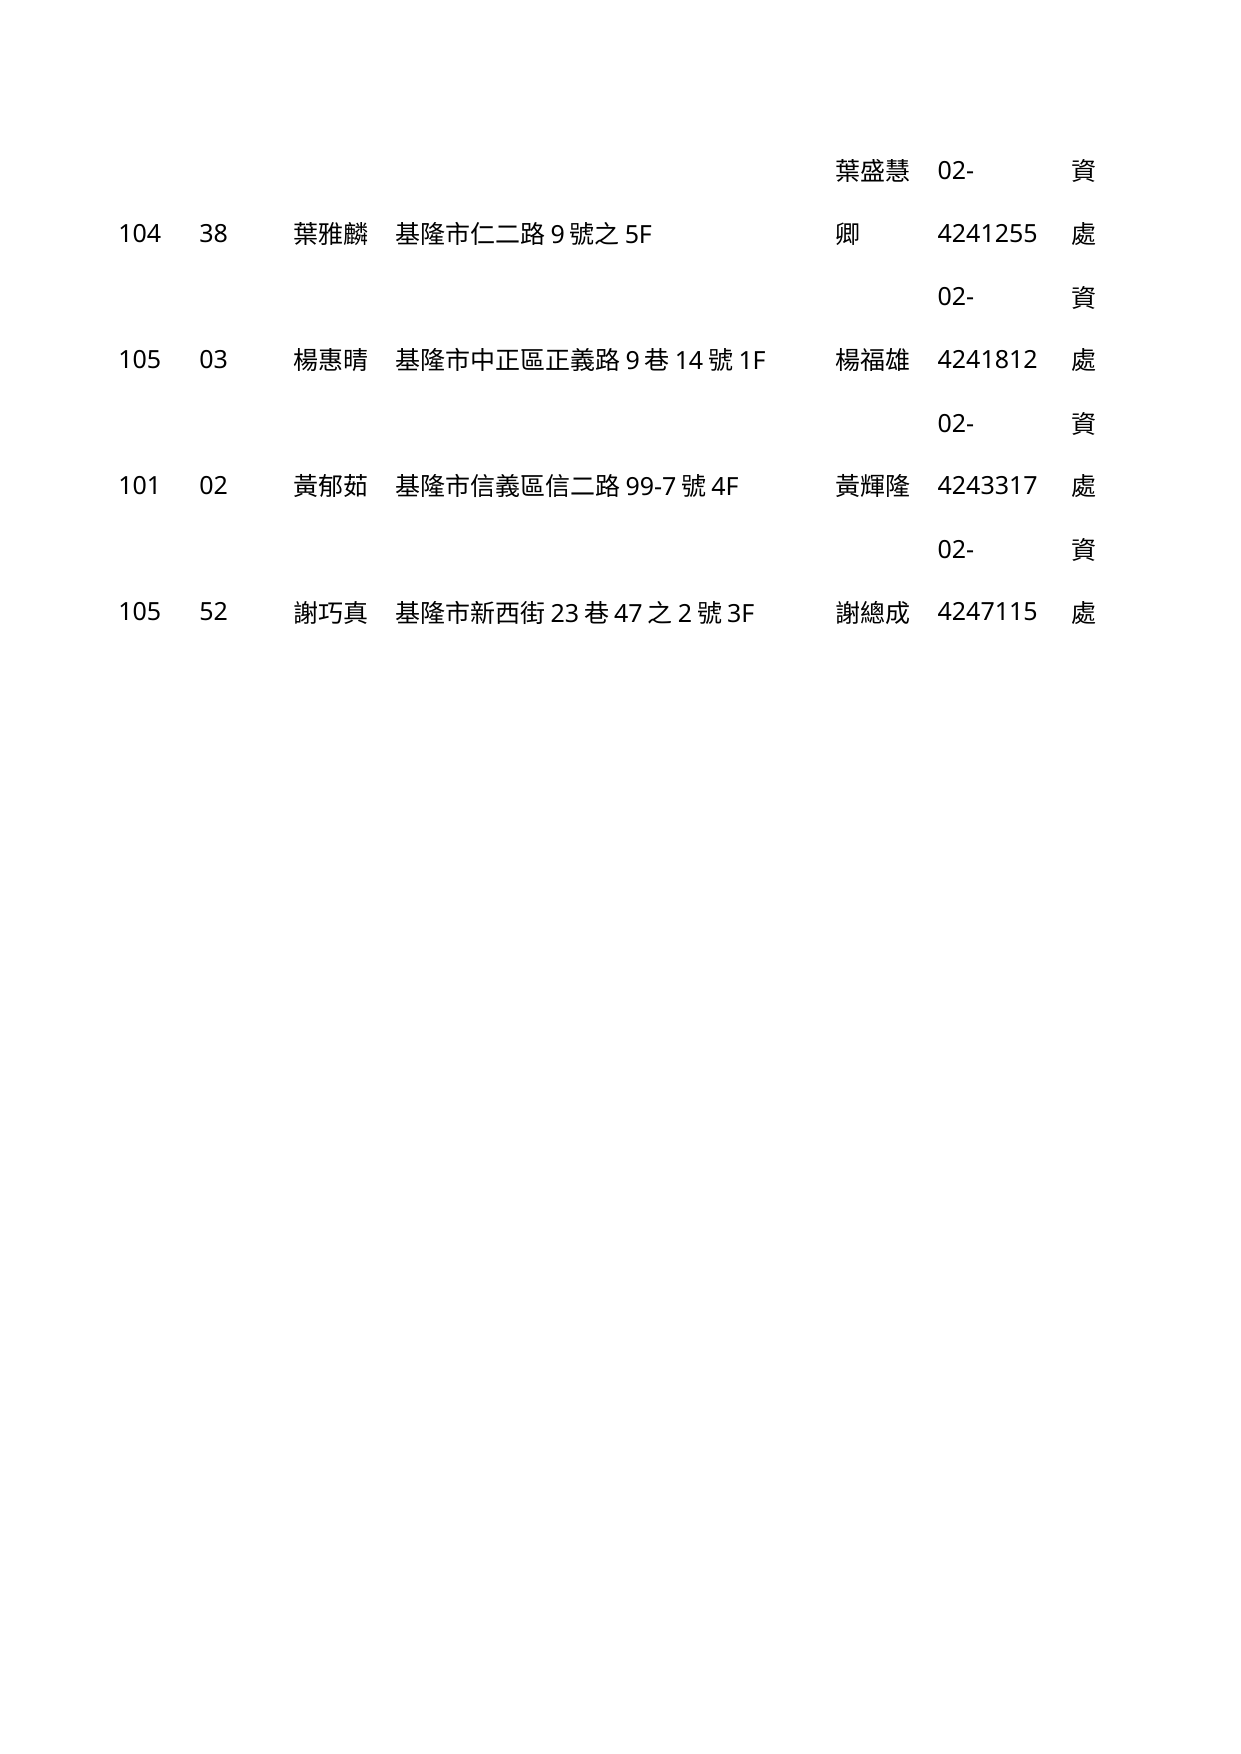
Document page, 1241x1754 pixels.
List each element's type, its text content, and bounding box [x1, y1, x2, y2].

table_cell 謝總成 [834, 506, 936, 632]
table_cell 02-4243317 [936, 380, 1070, 506]
table_cell 105 [118, 253, 198, 379]
table_cell 03 [198, 253, 292, 379]
table_cell 資處 [1070, 253, 1122, 379]
table_cell 資處 [1070, 127, 1122, 253]
table_cell 資處 [1070, 380, 1122, 506]
table_cell 基隆市中正區正義路9巷14號1F [394, 253, 834, 379]
table_cell 黃輝隆 [834, 380, 936, 506]
table_cell 105 [118, 506, 198, 632]
table_cell 資處 [1070, 506, 1122, 632]
table_cell 謝巧真 [292, 506, 394, 632]
table_cell 104 [118, 127, 198, 253]
table_cell 101 [118, 380, 198, 506]
table_cell 基隆市信義區信二路99-7號4F [394, 380, 834, 506]
table_cell 葉雅麟 [292, 127, 394, 253]
table_cell 52 [198, 506, 292, 632]
table_cell 02-4247115 [936, 506, 1070, 632]
table_cell 02 [198, 380, 292, 506]
table_cell 黃郁茹 [292, 380, 394, 506]
table_cell 基隆市仁二路9號之5F [394, 127, 834, 253]
table_cell 02-4241812 [936, 253, 1070, 379]
table_cell 楊惠晴 [292, 253, 394, 379]
table_cell 楊福雄 [834, 253, 936, 379]
table_cell 基隆市新西街23巷47之2號3F [394, 506, 834, 632]
table_cell 葉盛慧卿 [834, 127, 936, 253]
table_cell 38 [198, 127, 292, 253]
table_cell 02-4241255 [936, 127, 1070, 253]
